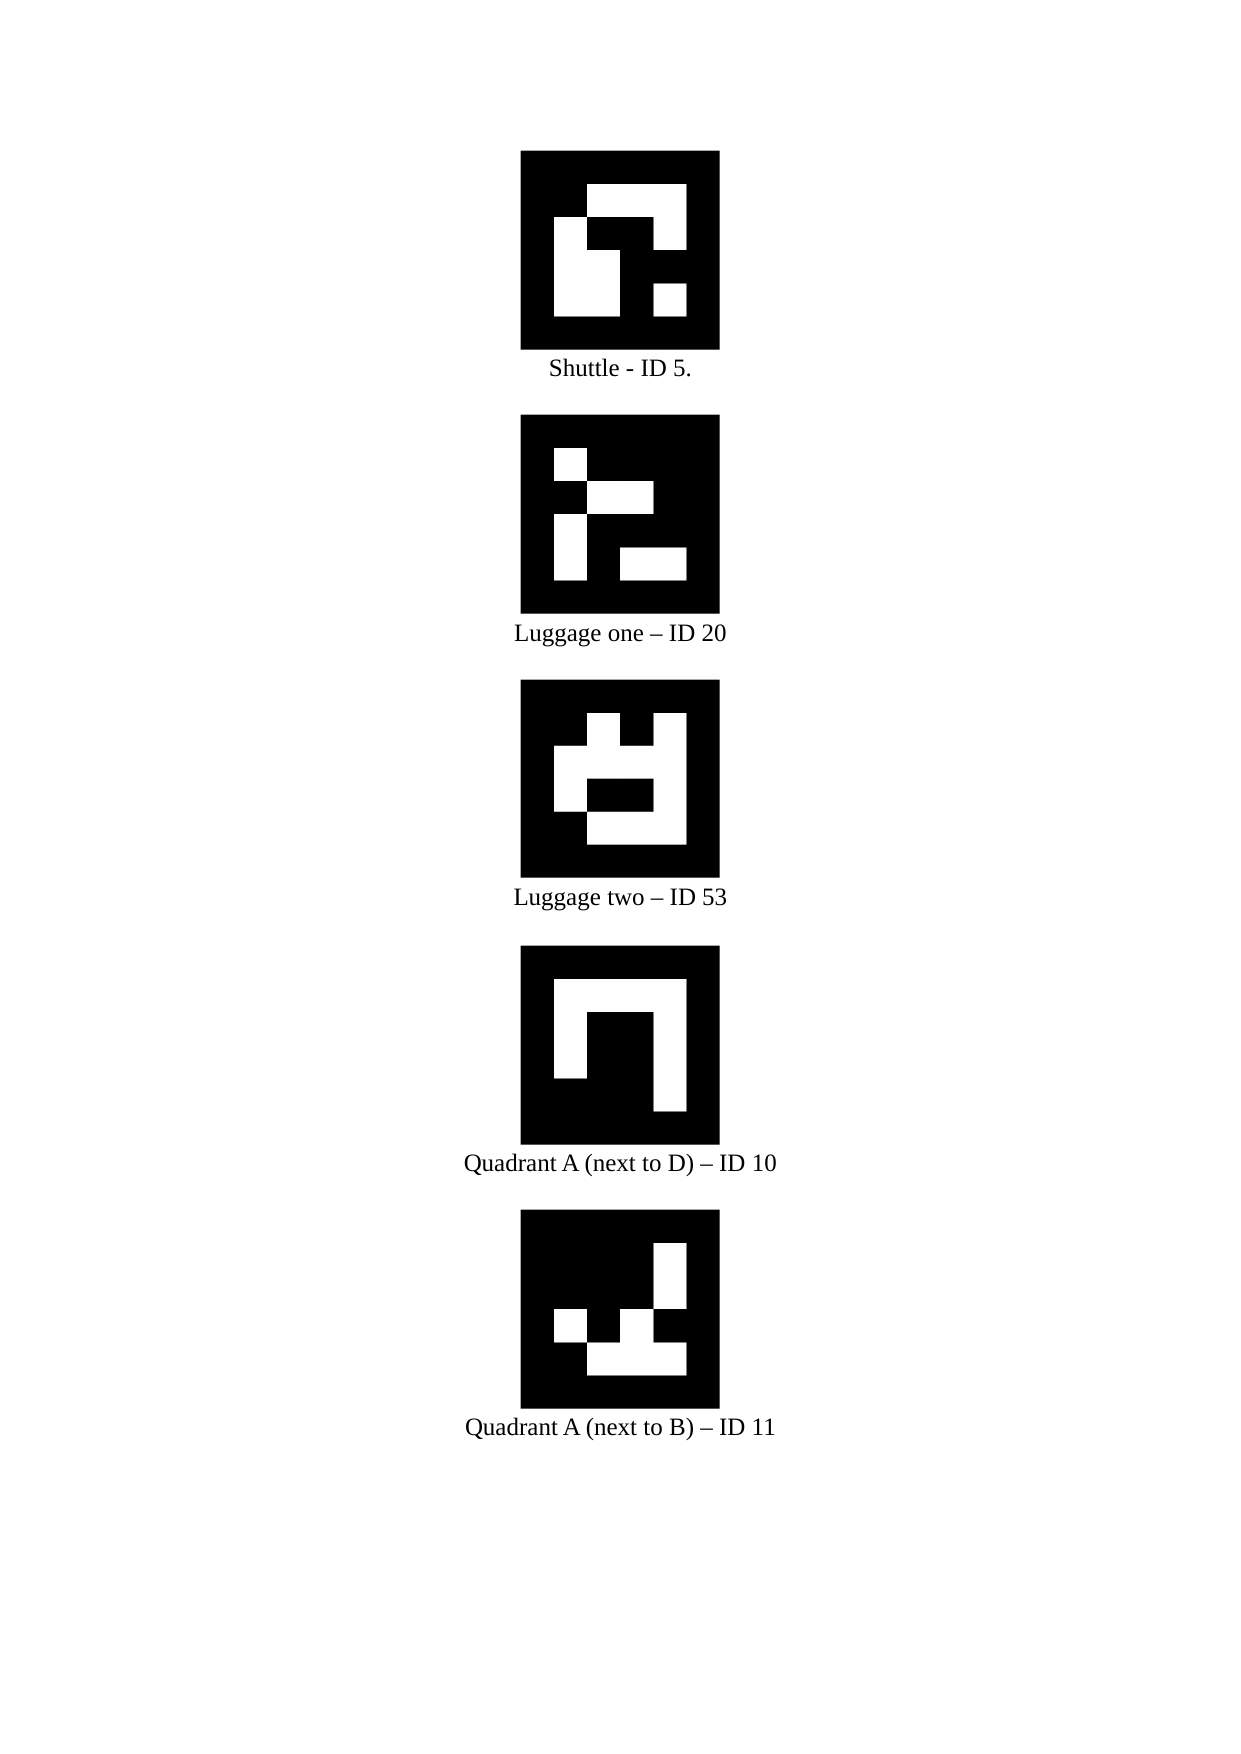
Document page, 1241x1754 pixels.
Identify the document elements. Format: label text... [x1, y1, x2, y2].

text Luggage one – ID 20 [118, 411, 1122, 646]
picture [516, 675, 724, 882]
text Quadrant A (next to D) – ID 10 [118, 939, 1122, 1177]
picture [516, 1205, 724, 1413]
text Luggage two – ID 53 [118, 675, 1122, 911]
picture [516, 146, 724, 354]
picture [516, 411, 724, 618]
text Quadrant A (next to B) – ID 11 [118, 1206, 1122, 1441]
picture [516, 941, 724, 1149]
text Shuttle - ID 5. [118, 147, 1122, 382]
